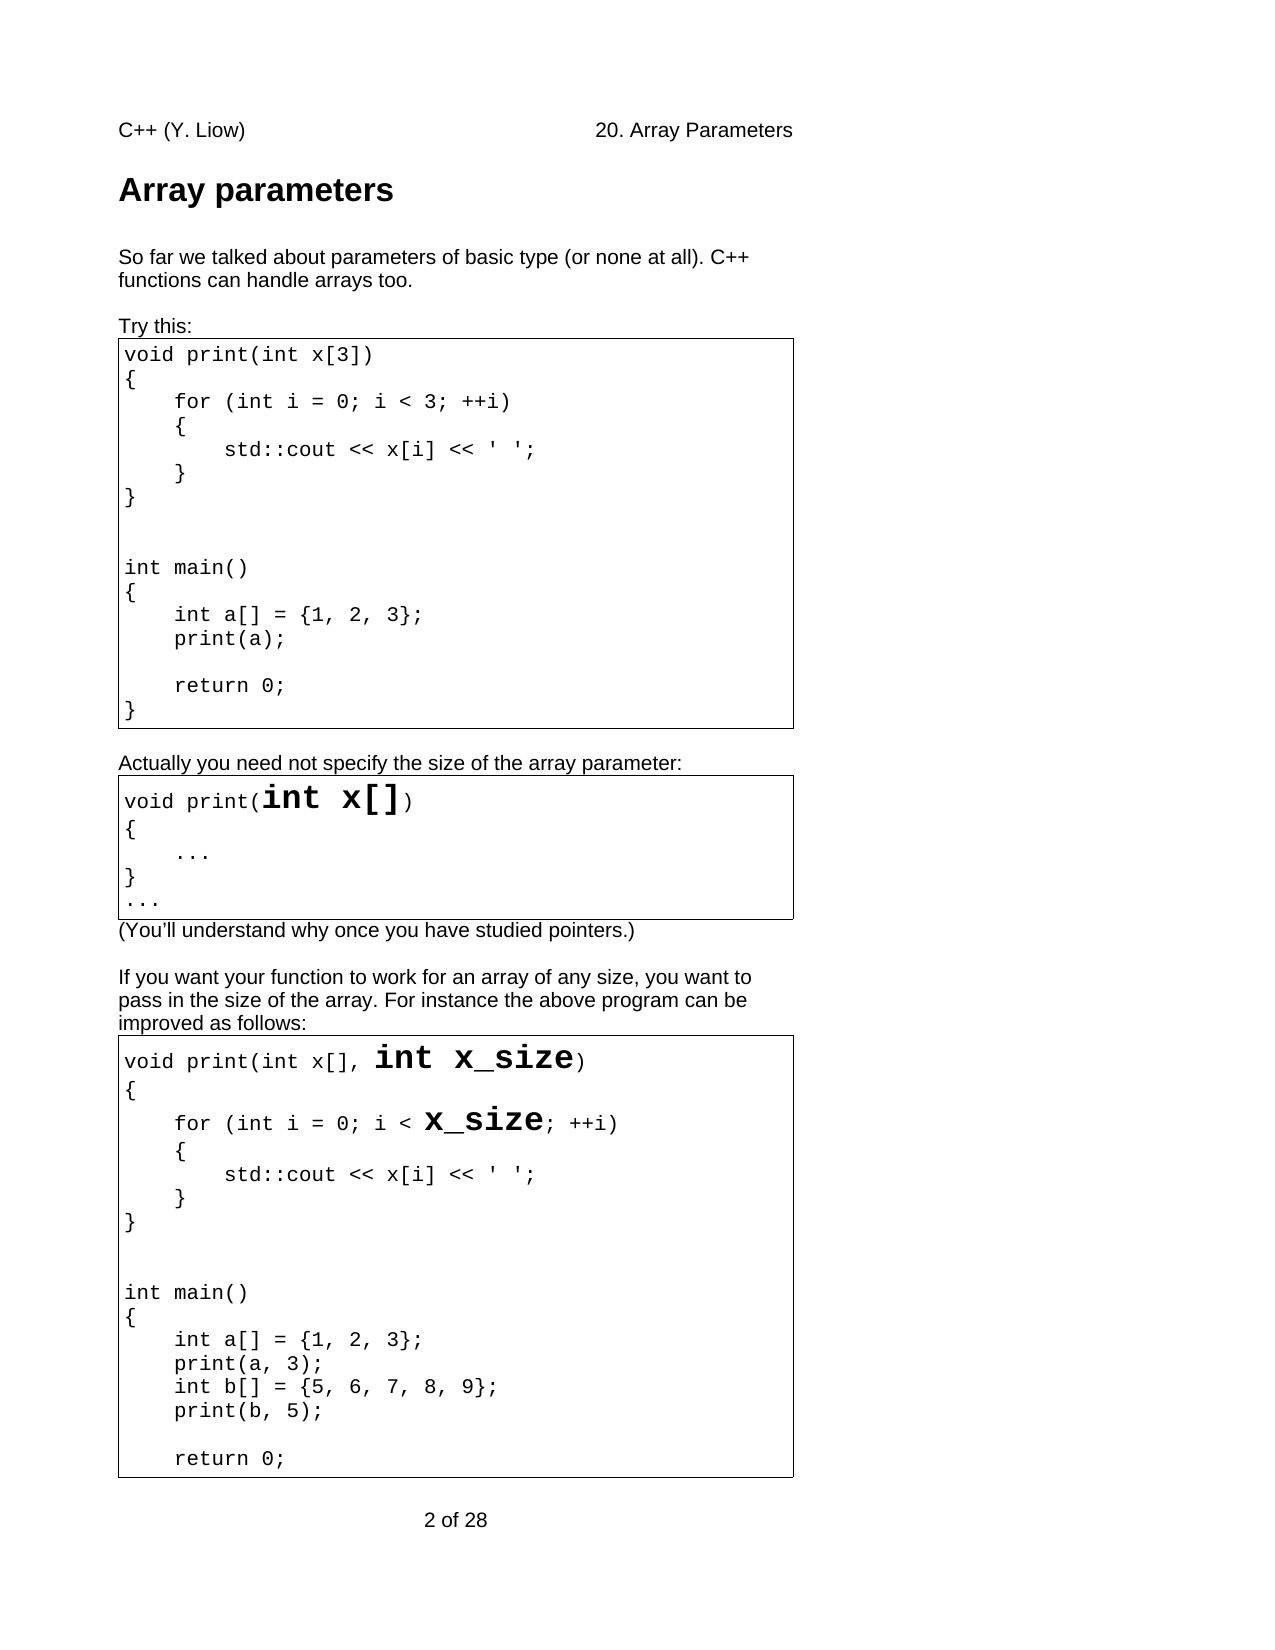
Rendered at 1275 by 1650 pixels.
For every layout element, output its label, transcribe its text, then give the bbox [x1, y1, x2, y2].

text (You’ll understand why once you have studied pointers.) [118, 920, 793, 942]
text If you want your function to work for an array of any size, you want to pass in the size of the array. For instance the above program can be improved as follows: [118, 965, 793, 1035]
text Actually you need not specify the size of the array parameter: [118, 752, 793, 775]
table_header void print(int x[3]) { for (int i = 0; i < 3; ++i) { std::cout << x[i] << ' '; } } int main() { int a[] = {1, 2, 3}; print(a); return 0; } [119, 339, 793, 728]
table_header void print(int x[], int x_size) { for (int i = 0; i < x_size; ++i) { std::cout << x[i] << ' '; } } int main() { int a[] = {1, 2, 3}; print(a, 3); int b[] = {5, 6, 7, 8, 9}; print(b, 5); return 0; [119, 1036, 793, 1477]
text So far we talked about parameters of basic type (or none at all). C++ functions can handle arrays too. [118, 245, 793, 292]
text Array parameters [118, 171, 793, 208]
table_header void print(int x[]) { ... } ... [119, 776, 793, 919]
text Try this: [118, 315, 793, 338]
